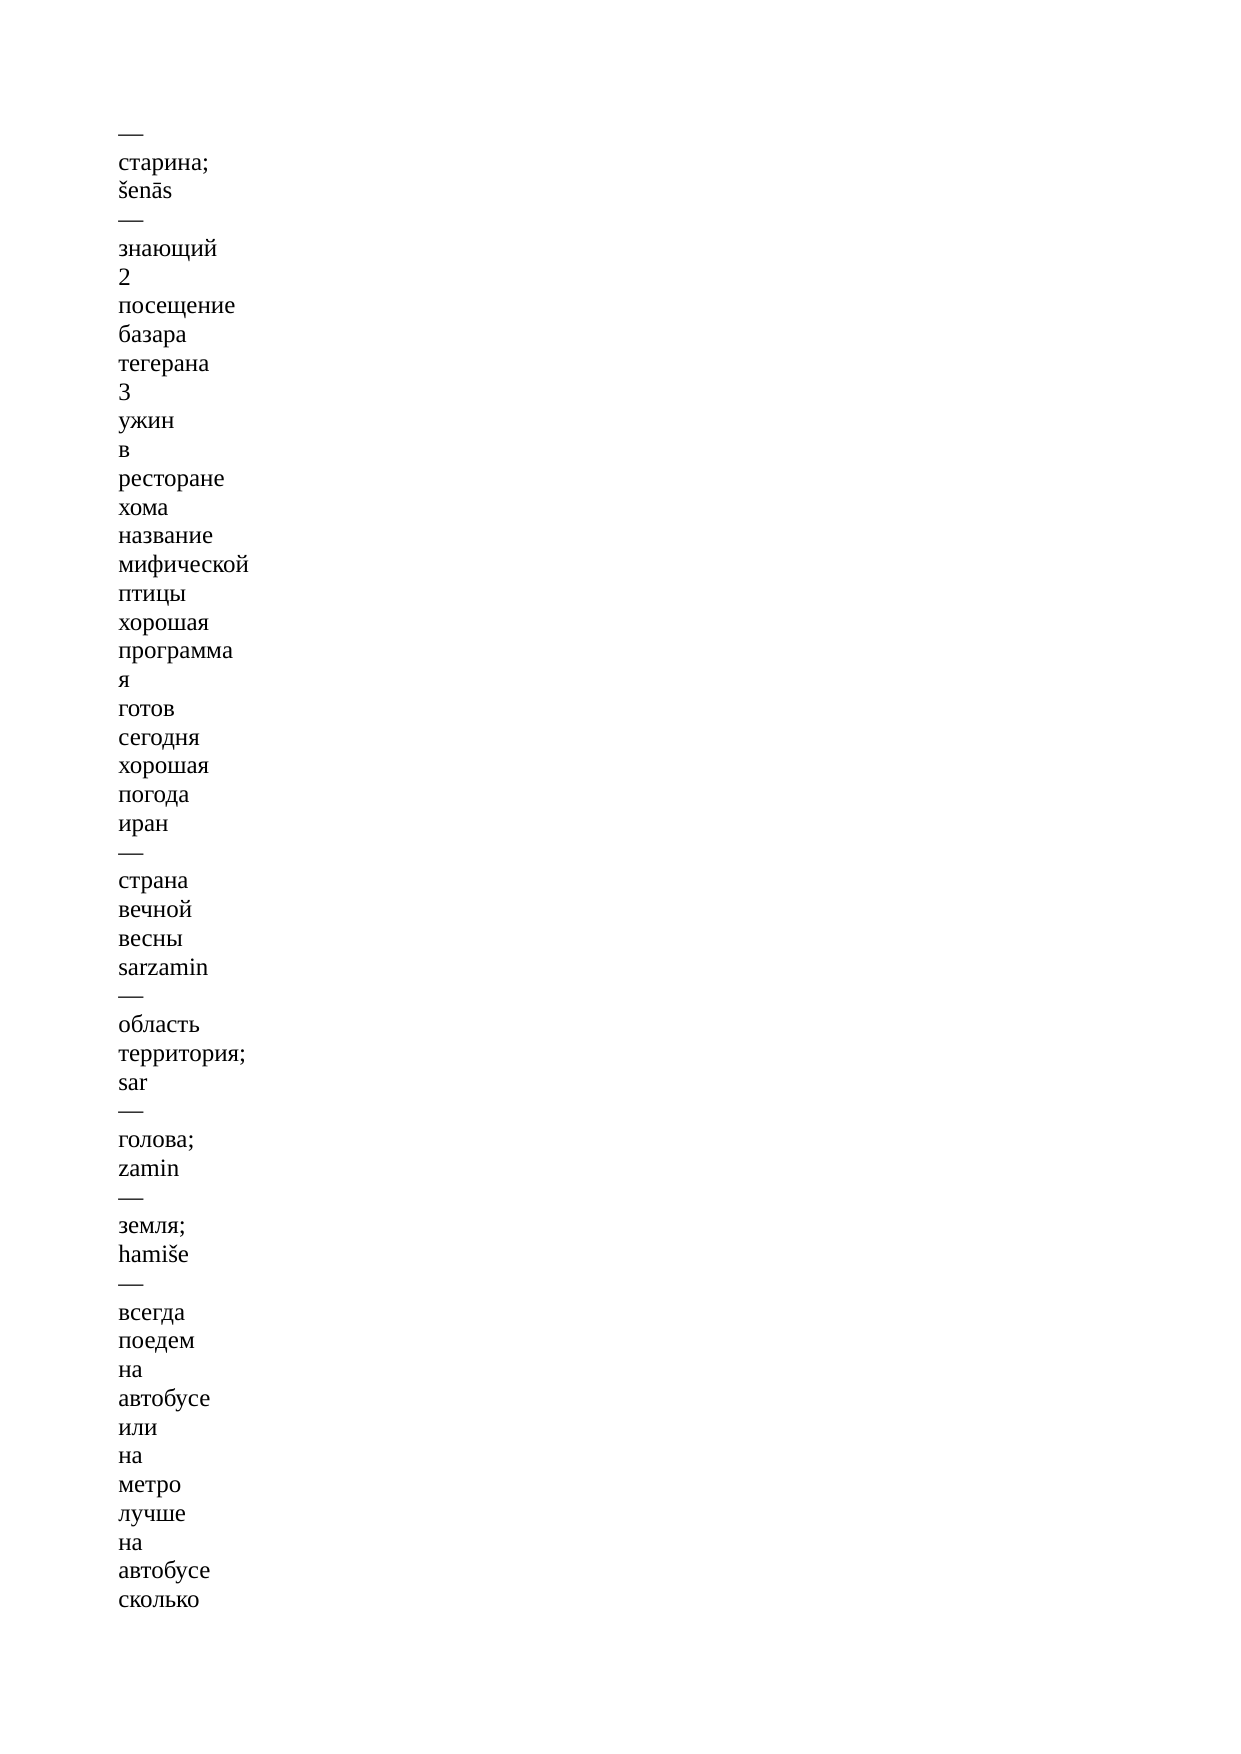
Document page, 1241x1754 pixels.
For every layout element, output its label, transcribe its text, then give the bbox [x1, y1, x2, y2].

text название [118, 521, 1122, 549]
text хорошая [118, 607, 1122, 636]
text голова; [118, 1124, 1122, 1153]
text автобусе [118, 1556, 1122, 1584]
text sar [118, 1067, 1122, 1096]
text — [118, 1268, 1122, 1297]
text сколько [118, 1584, 1122, 1613]
text хорошая [118, 751, 1122, 779]
text поедем [118, 1326, 1122, 1354]
text знающий [118, 233, 1122, 262]
text погода [118, 779, 1122, 808]
text территория; [118, 1038, 1122, 1067]
text ужин [118, 406, 1122, 434]
text — [118, 204, 1122, 233]
text базара [118, 319, 1122, 348]
text cтрана [118, 866, 1122, 894]
text область [118, 1009, 1122, 1038]
text — [118, 1182, 1122, 1211]
text вечной [118, 894, 1122, 923]
text сегодня [118, 722, 1122, 751]
text на [118, 1354, 1122, 1383]
text ресторане [118, 463, 1122, 492]
text я [118, 664, 1122, 693]
text готов [118, 693, 1122, 722]
text 2 [118, 262, 1122, 291]
text или [118, 1412, 1122, 1441]
text птицы [118, 578, 1122, 607]
text автобусе [118, 1383, 1122, 1412]
text старина; [118, 147, 1122, 176]
text тегерана [118, 348, 1122, 377]
text хома [118, 492, 1122, 521]
text — [118, 118, 1122, 147]
text весны [118, 923, 1122, 952]
text zamin [118, 1153, 1122, 1182]
text метро [118, 1469, 1122, 1498]
text — [118, 981, 1122, 1009]
text земля; [118, 1211, 1122, 1239]
text 3 [118, 377, 1122, 406]
text всегда [118, 1297, 1122, 1326]
text на [118, 1441, 1122, 1469]
text иран [118, 808, 1122, 837]
text šenās [118, 176, 1122, 204]
text посещение [118, 291, 1122, 319]
text мифической [118, 549, 1122, 578]
text лучше [118, 1498, 1122, 1527]
text в [118, 434, 1122, 463]
text sarzamin [118, 952, 1122, 981]
text hamiše [118, 1239, 1122, 1268]
text — [118, 1096, 1122, 1124]
text программа [118, 636, 1122, 664]
text — [118, 837, 1122, 866]
text на [118, 1527, 1122, 1556]
